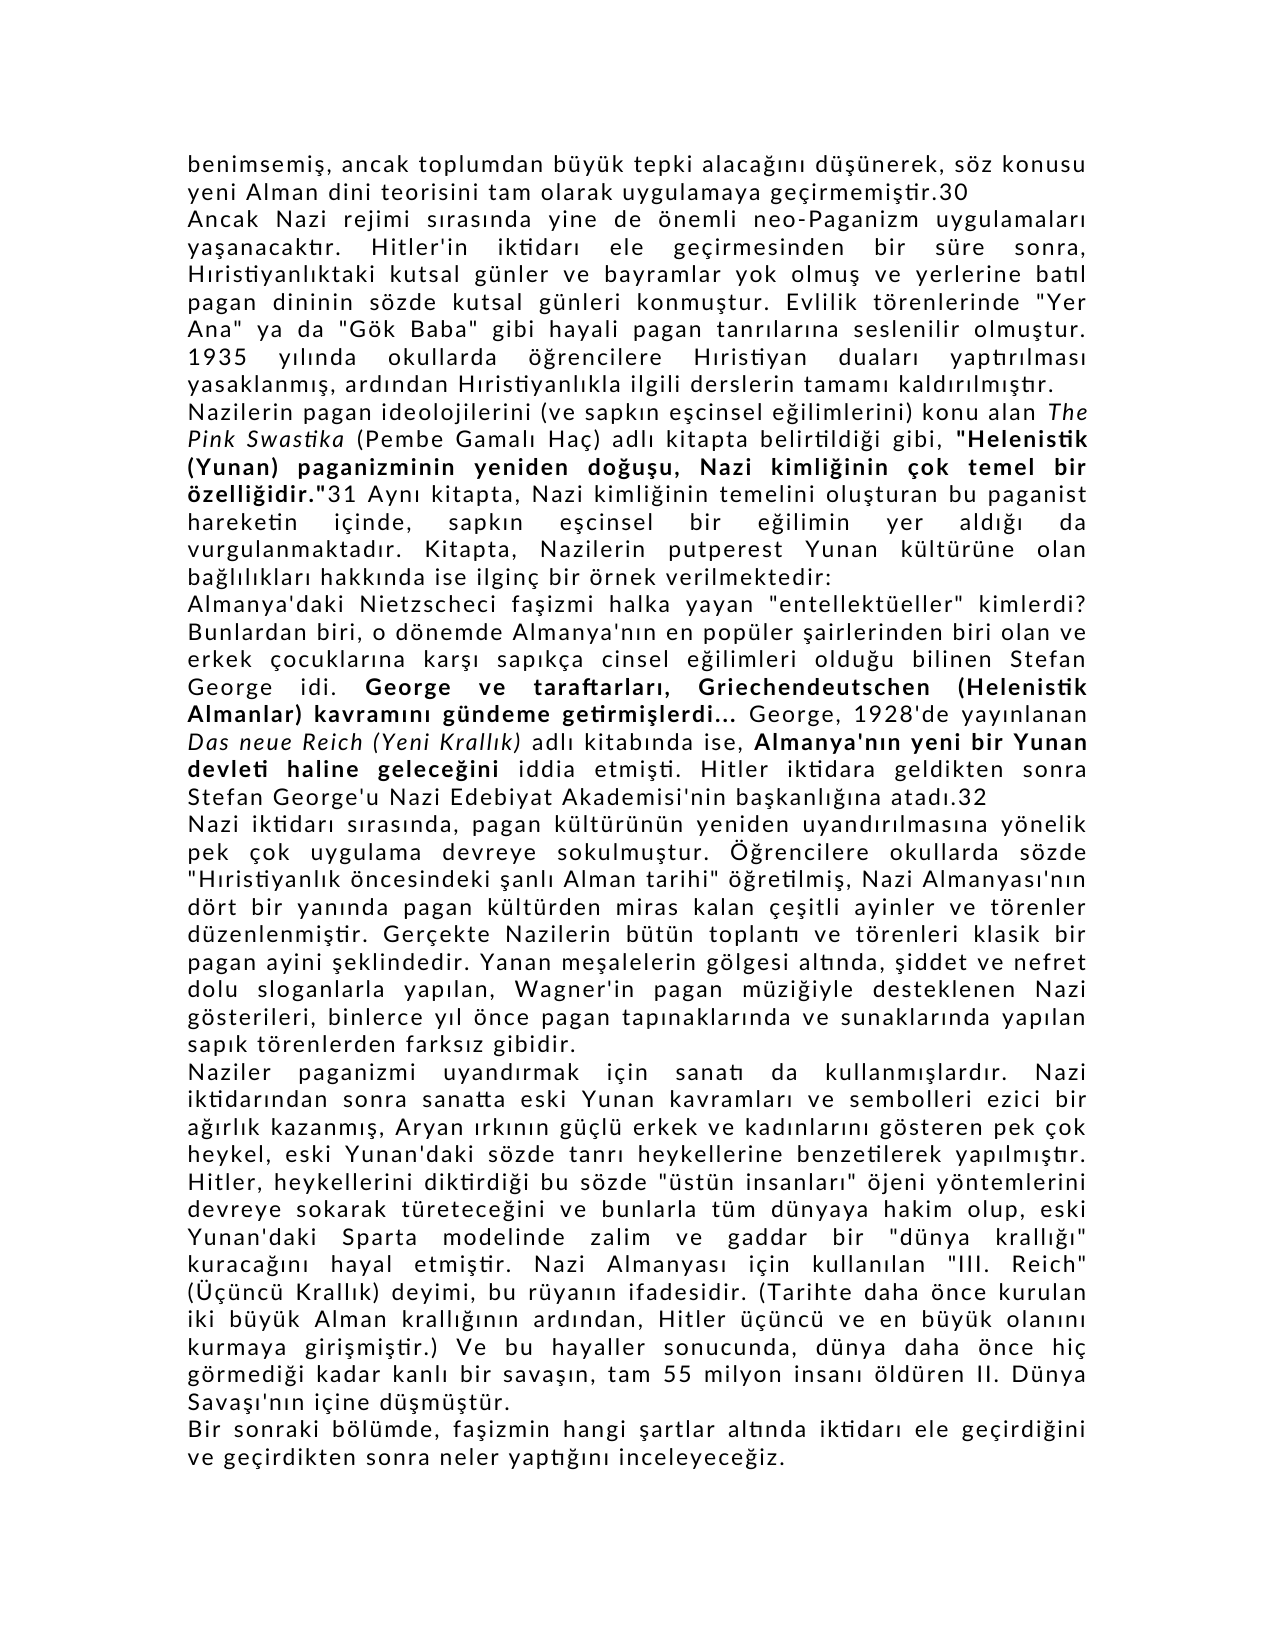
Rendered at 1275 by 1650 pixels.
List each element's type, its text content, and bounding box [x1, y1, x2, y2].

text Ancak Nazi rejimi sırasında yine de önemli neo-Paganizm uygulamaları yaşanacaktır. Hitler'in iktidarı ele geçirmesinden bir süre sonra, Hıristiyanlıktaki kutsal günler ve bayramlar yok olmuş ve yerlerine batıl pagan dininin sözde kutsal günleri konmuştur. Evlilik törenlerinde "Yer Ana" ya da "Gök Baba" gibi hayali pagan tanrılarına seslenilir olmuştur. 1935 yılında okullarda öğrencilere Hıristiyan duaları yaptırılması yasaklanmış, ardından Hıristiyanlıkla ilgili derslerin tamamı kaldırılmıştır. [187, 205, 1087, 397]
text benimsemiş, ancak toplumdan büyük tepki alacağını düşünerek, söz konusu yeni Alman dini teorisini tam olarak uygulamaya geçirmemiştir.30 [187, 150, 1087, 205]
text Naziler paganizmi uyandırmak için sanatı da kullanmışlardır. Nazi iktidarından sonra sanatta eski Yunan kavramları ve sembolleri ezici bir ağırlık kazanmış, Aryan ırkının güçlü erkek ve kadınlarını gösteren pek çok heykel, eski Yunan'daki sözde tanrı heykellerine benzetilerek yapılmıştır. Hitler, heykellerini diktirdiği bu sözde "üstün insanları" öjeni yöntemlerini devreye sokarak türeteceğini ve bunlarla tüm dünyaya hakim olup, eski Yunan'daki Sparta modelinde zalim ve gaddar bir "dünya krallığı" kuracağını hayal etmiştir. Nazi Almanyası için kullanılan "III. Reich" (Üçüncü Krallık) deyimi, bu rüyanın ifadesidir. (Tarihte daha önce kurulan iki büyük Alman krallığının ardından, Hitler üçüncü ve en büyük olanını kurmaya girişmiştir.) Ve bu hayaller sonucunda, dünya daha önce hiç görmediği kadar kanlı bir savaşın, tam 55 milyon insanı öldüren II. Dünya Savaşı'nın içine düşmüştür. [187, 1057, 1087, 1415]
text Nazilerin pagan ideolojilerini (ve sapkın eşcinsel eğilimlerini) konu alan The Pink Swastika (Pembe Gamalı Haç) adlı kitapta belirtildiği gibi, "Helenistik (Yunan) paganizminin yeniden doğuşu, Nazi kimliğinin çok temel bir özelliğidir."31 Aynı kitapta, Nazi kimliğinin temelini oluşturan bu paganist hareketin içinde, sapkın eşcinsel bir eğilimin yer aldığı da vurgulanmaktadır. Kitapta, Nazilerin putperest Yunan kültürüne olan bağlılıkları hakkında ise ilginç bir örnek verilmektedir: [187, 397, 1087, 590]
text Nazi iktidarı sırasında, pagan kültürünün yeniden uyandırılmasına yönelik pek çok uygulama devreye sokulmuştur. Öğrencilere okullarda sözde "Hıristiyanlık öncesindeki şanlı Alman tarihi" öğretilmiş, Nazi Almanyası'nın dört bir yanında pagan kültürden miras kalan çeşitli ayinler ve törenler düzenlenmiştir. Gerçekte Nazilerin bütün toplantı ve törenleri klasik bir pagan ayini şeklindedir. Yanan meşalelerin gölgesi altında, şiddet ve nefret dolu sloganlarla yapılan, Wagner'in pagan müziğiyle desteklenen Nazi gösterileri, binlerce yıl önce pagan tapınaklarında ve sunaklarında yapılan sapık törenlerden farksız gibidir. [187, 810, 1087, 1057]
text Bir sonraki bölümde, faşizmin hangi şartlar altında iktidarı ele geçirdiğini ve geçirdikten sonra neler yaptığını inceleyeceğiz. [187, 1415, 1087, 1470]
text Almanya'daki Nietzscheci faşizmi halka yayan "entellektüeller" kimlerdi? Bunlardan biri, o dönemde Almanya'nın en popüler şairlerinden biri olan ve erkek çocuklarına karşı sapıkça cinsel eğilimleri olduğu bilinen Stefan George idi. George ve taraftarları, Griechendeutschen (Helenistik Almanlar) kavramını gündeme getirmişlerdi... George, 1928'de yayınlanan Das neue Reich (Yeni Krallık) adlı kitabında ise, Almanya'nın yeni bir Yunan devleti haline geleceğini iddia etmişti. Hitler iktidara geldikten sonra Stefan George'u Nazi Edebiyat Akademisi'nin başkanlığına atadı.32 [187, 590, 1087, 810]
